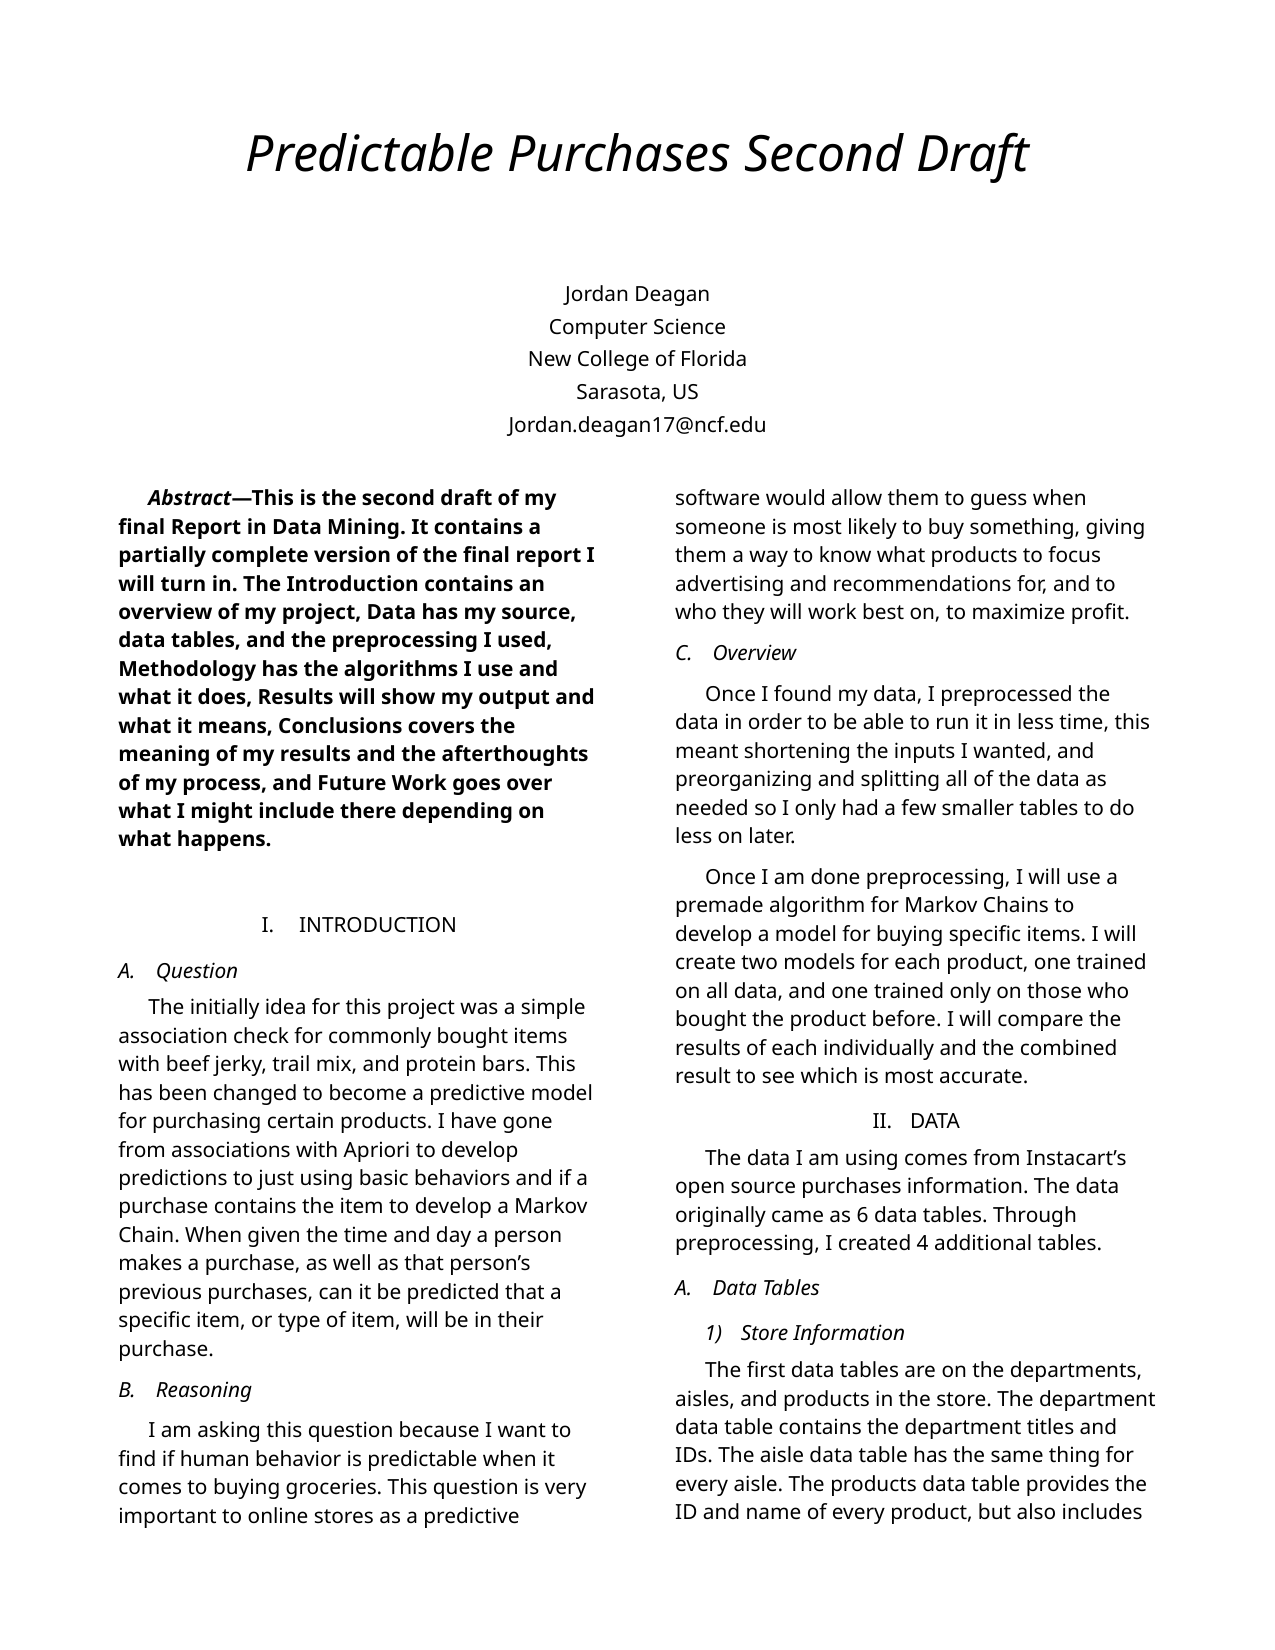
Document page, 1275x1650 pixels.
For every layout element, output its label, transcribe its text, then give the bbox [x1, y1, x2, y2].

text Predictable Purchases Second Draft [118, 118, 1157, 186]
text Jordan.deagan17@ncf.edu [118, 410, 1157, 438]
text Once I found my data, I preprocessed the data in order to be able to run it in less time, this meant shortening the inputs I wanted, and preorganizing and splitting all of the data as needed so I only had a few smaller tables to do less on later. [675, 679, 1157, 849]
text Jordan Deagan [118, 279, 1157, 308]
text Once I am done preprocessing, I will use a premade algorithm for Markov Chains to develop a model for buying specific items. I will create two models for each product, one trained on all data, and one trained only on those who bought the product before. I will compare the results of each individually and the combined result to see which is most accurate. [675, 862, 1157, 1089]
list Question [118, 956, 600, 984]
list Overview [675, 638, 1157, 666]
text The first data tables are on the departments, aisles, and products in the store. The department data table contains the department titles and IDs. The aisle data table has the same thing for every aisle. The products data table provides the ID and name of every product, but also includes [675, 1355, 1157, 1526]
list INTRODUCTION [118, 911, 600, 939]
list Reasoning [118, 1375, 600, 1403]
list Store Information [722, 1318, 1157, 1347]
text I am asking this question because I want to find if human behavior is predictable when it comes to buying groceries. This question is very important to online stores as a predictive [118, 1416, 600, 1529]
text The data I am using comes from Instacart’s open source purchases information. The data originally came as 6 data tables. Through preprocessing, I created 4 additional tables. [675, 1143, 1157, 1257]
list DATA [675, 1106, 1157, 1135]
text Computer Science [118, 312, 1157, 340]
text Sarasota, US [118, 377, 1157, 406]
list Data Tables [675, 1273, 1157, 1302]
text The initially idea for this project was a simple association check for commonly bought items with beef jerky, trail mix, and protein bars. This has been changed to become a predictive model for purchasing certain products. I have gone from associations with Apriori to develop predictions to just using basic behaviors and if a purchase contains the item to develop a Markov Chain. When given the time and day a person makes a purchase, as well as that person’s previous purchases, can it be predicted that a specific item, or type of item, will be in their purchase. [118, 992, 600, 1362]
text software would allow them to guess when someone is most likely to buy something, giving them a way to know what products to focus advertising and recommendations for, and to who they will work best on, to maximize profit. [675, 483, 1157, 626]
text Abstract—This is the second draft of my final Report in Data Mining. It contains a partially complete version of the final report I will turn in. The Introduction contains an overview of my project, Data has my source, data tables, and the preprocessing I used, Methodology has the algorithms I use and what it does, Results will show my output and what it means, Conclusions covers the meaning of my results and the afterthoughts of my process, and Future Work goes over what I might include there depending on what happens. [118, 483, 600, 853]
text New College of Florida [118, 344, 1157, 373]
